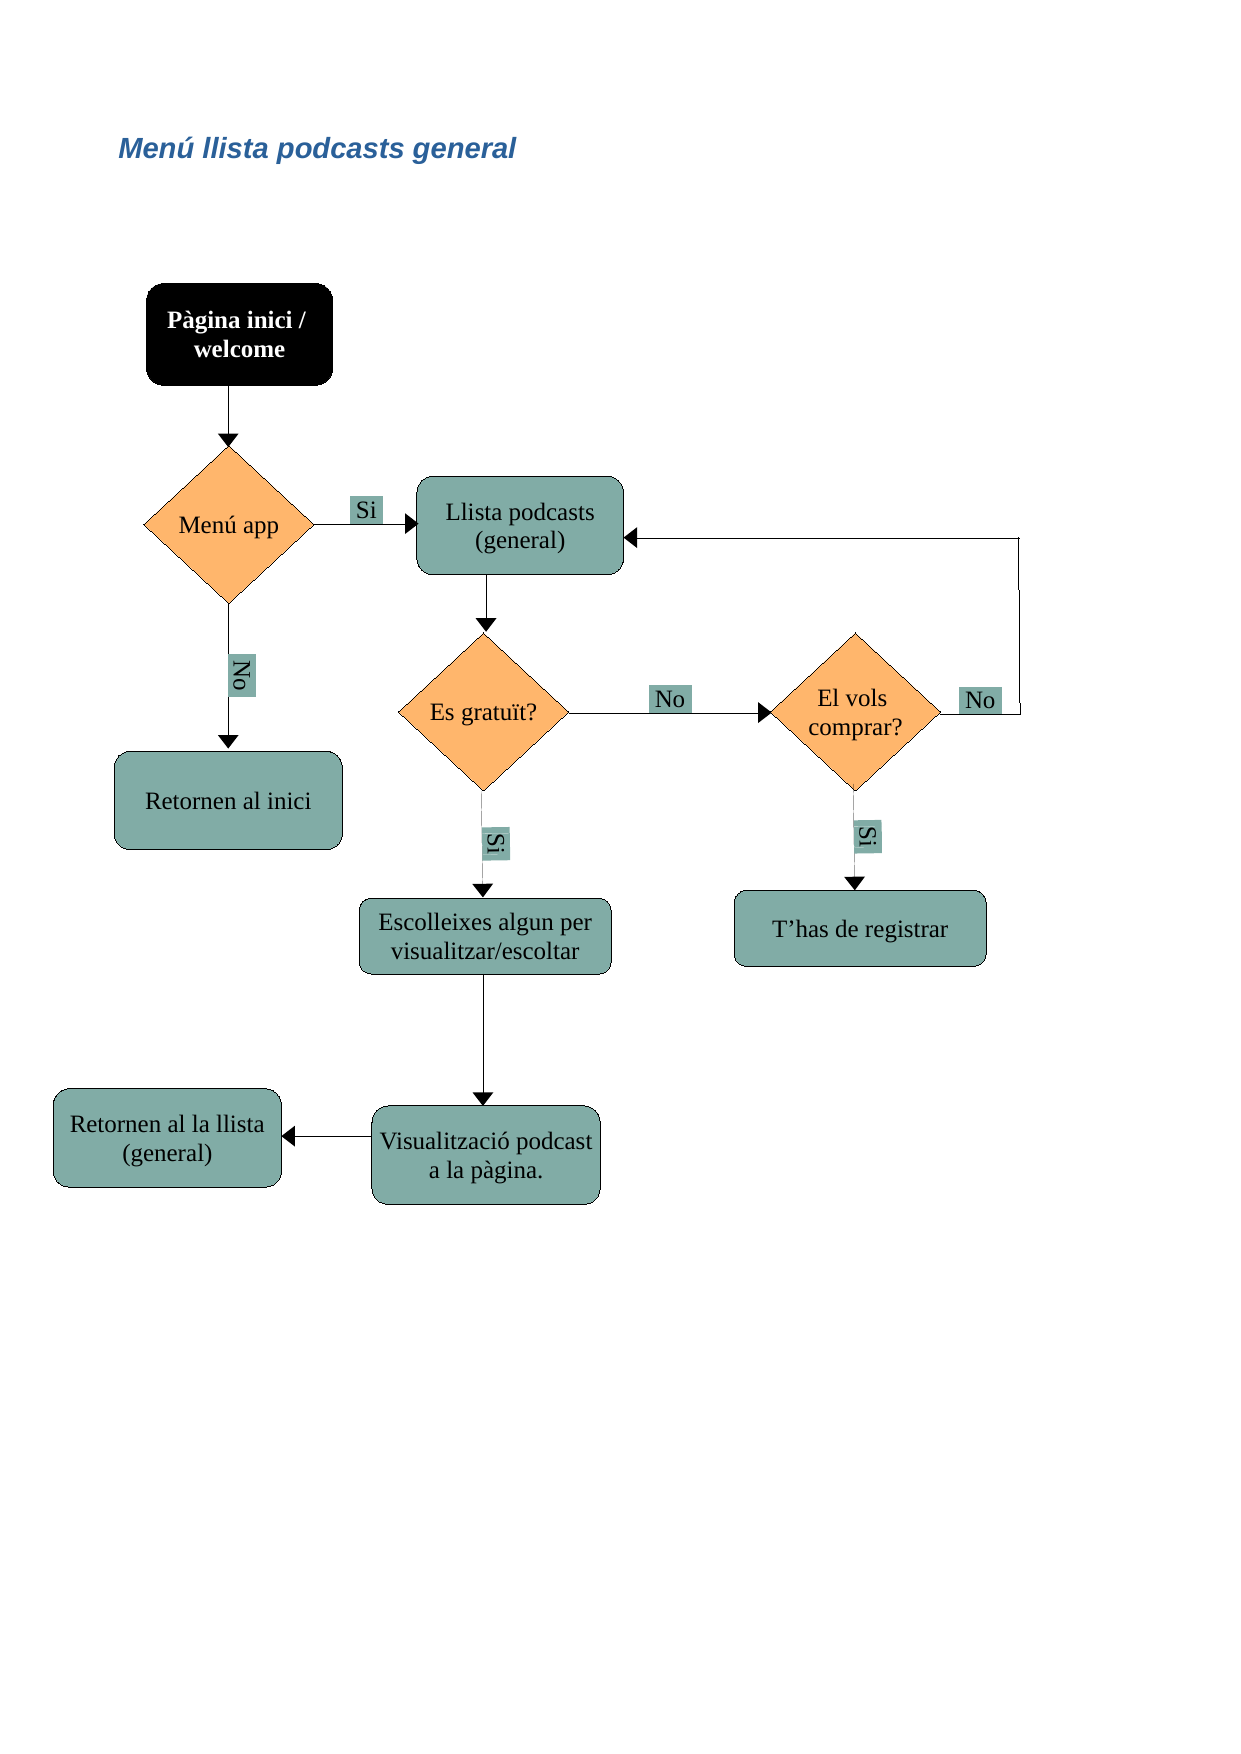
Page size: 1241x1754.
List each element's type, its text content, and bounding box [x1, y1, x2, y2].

subtitle Menú llista podcasts general [118, 131, 1122, 164]
